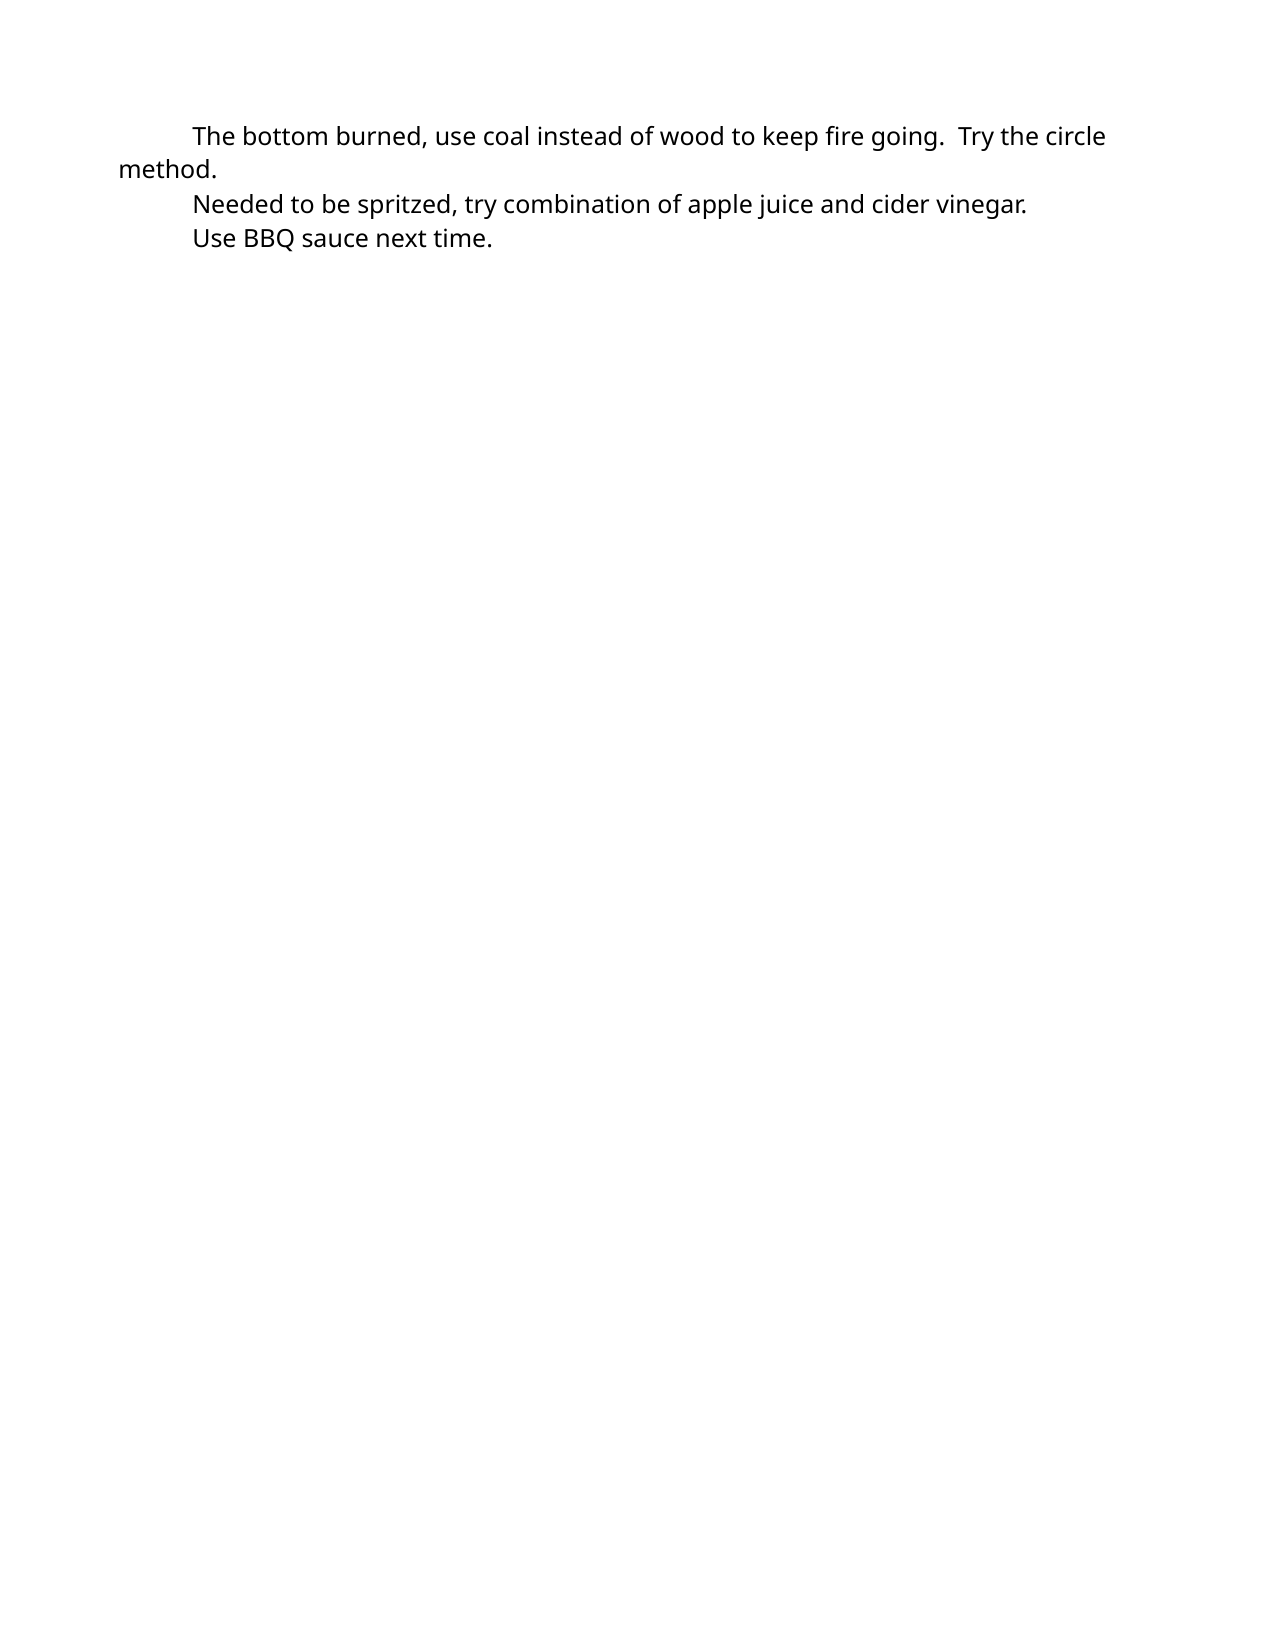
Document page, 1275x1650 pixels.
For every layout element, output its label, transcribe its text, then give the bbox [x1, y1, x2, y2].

text Use BBQ sauce next time. [118, 220, 1157, 254]
text Needed to be spritzed, try combination of apple juice and cider vinegar. [118, 186, 1157, 220]
text The bottom burned, use coal instead of wood to keep fire going. Try the circle method. [118, 118, 1157, 186]
